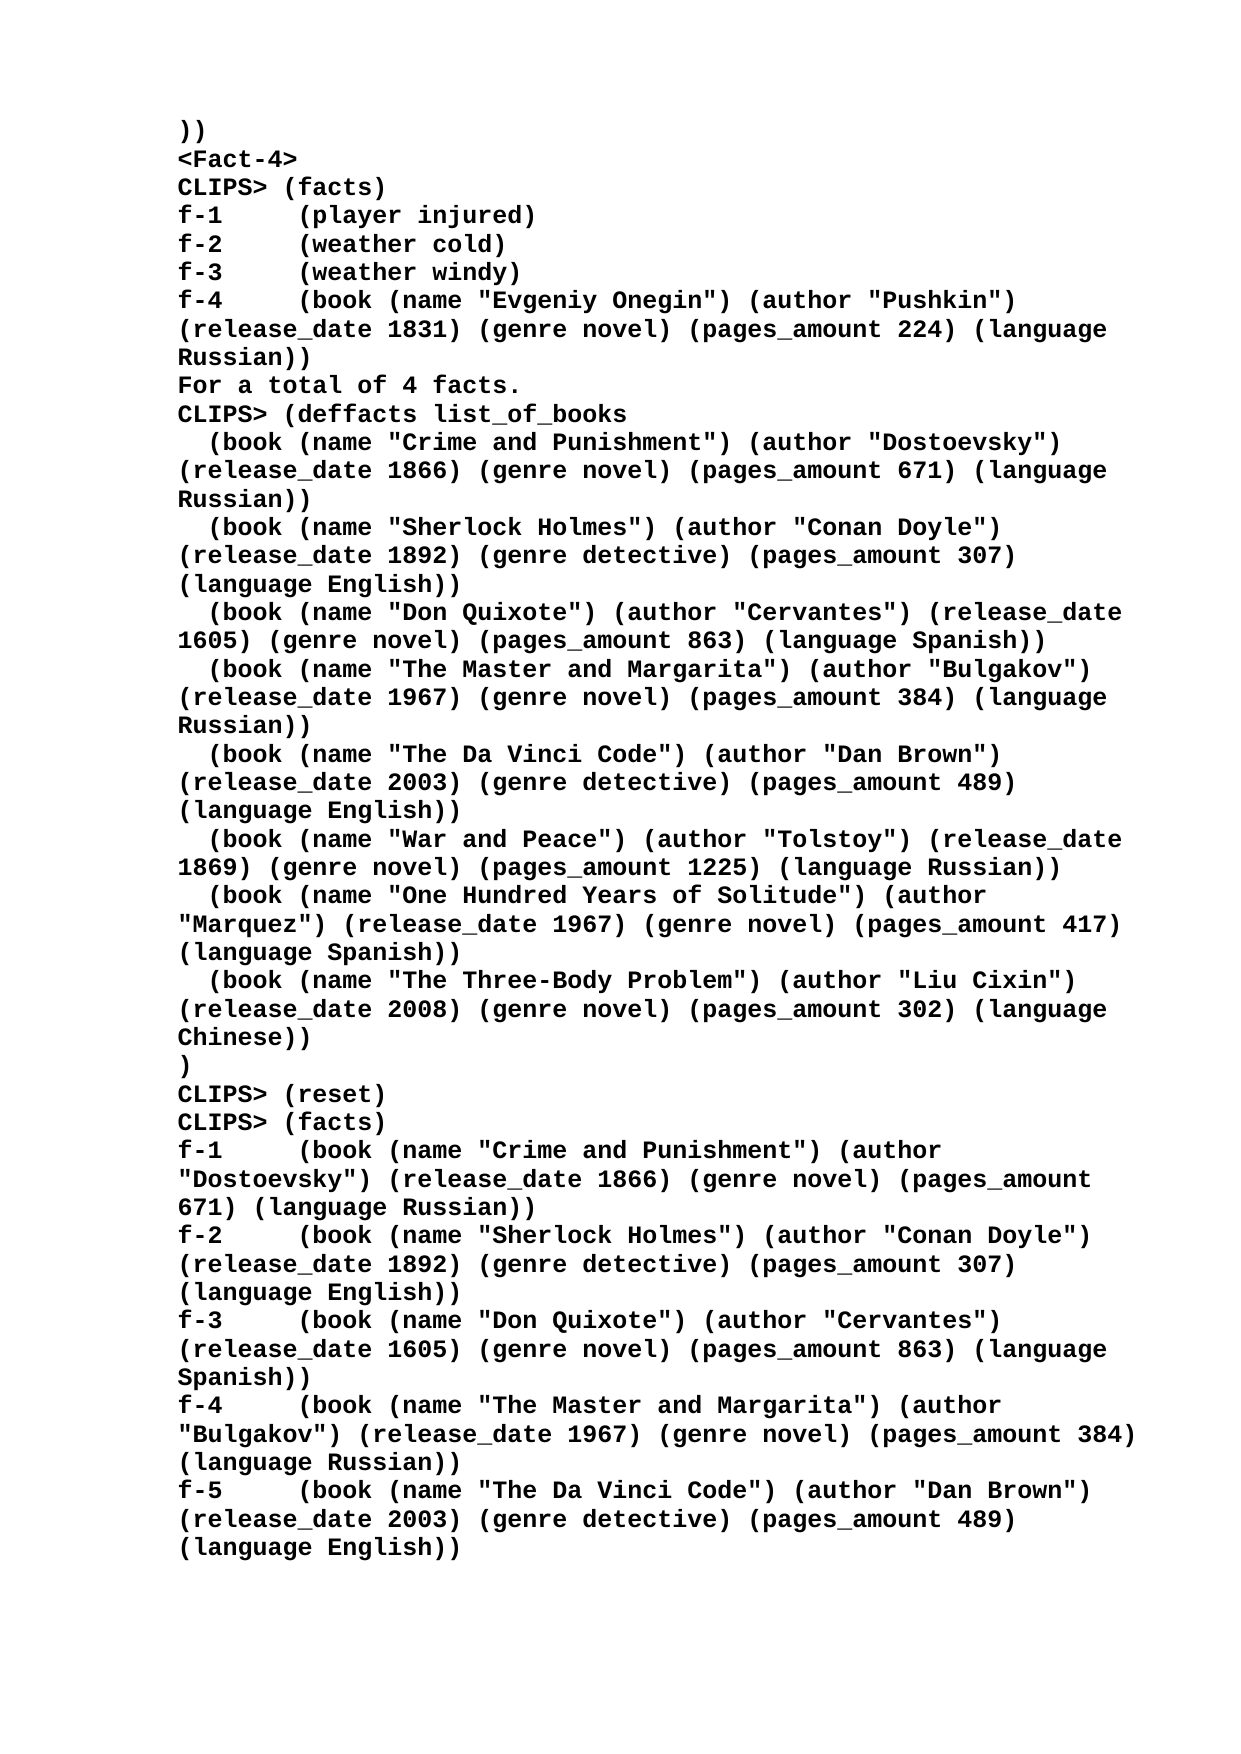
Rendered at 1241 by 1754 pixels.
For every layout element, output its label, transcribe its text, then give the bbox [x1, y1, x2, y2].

text (book (name "Crime and Punishment") (author "Dostoevsky") (release_date 1866) (genre novel) (pages_amount 671) (language Russian)) [177, 430, 1152, 515]
text <Fact-4> [177, 146, 1152, 175]
text f-3 (book (name "Don Quixote") (author "Cervantes") (release_date 1605) (genre novel) (pages_amount 863) (language Spanish)) [177, 1308, 1152, 1393]
text (book (name "The Three-Body Problem") (author "Liu Cixin") (release_date 2008) (genre novel) (pages_amount 302) (language Chinese)) [177, 968, 1152, 1053]
text (book (name "War and Peace") (author "Tolstoy") (release_date 1869) (genre novel) (pages_amount 1225) (language Russian)) [177, 826, 1152, 883]
text For a total of 4 facts. [177, 373, 1152, 401]
text )) [177, 118, 1152, 146]
text f-4 (book (name "The Master and Margarita") (author "Bulgakov") (release_date 1967) (genre novel) (pages_amount 384) (language Russian)) [177, 1393, 1152, 1478]
text CLIPS> (deffacts list_of_books [177, 401, 1152, 430]
text f-1 (player injured) [177, 203, 1152, 231]
text (book (name "The Da Vinci Code") (author "Dan Brown") (release_date 2003) (genre detective) (pages_amount 489) (language English)) [177, 741, 1152, 826]
text f-2 (book (name "Sherlock Holmes") (author "Conan Doyle") (release_date 1892) (genre detective) (pages_amount 307) (language English)) [177, 1223, 1152, 1308]
text ) [177, 1053, 1152, 1081]
text f-1 (book (name "Crime and Punishment") (author "Dostoevsky") (release_date 1866) (genre novel) (pages_amount 671) (language Russian)) [177, 1138, 1152, 1223]
text (book (name "Sherlock Holmes") (author "Conan Doyle") (release_date 1892) (genre detective) (pages_amount 307) (language English)) [177, 515, 1152, 600]
text (book (name "The Master and Margarita") (author "Bulgakov") (release_date 1967) (genre novel) (pages_amount 384) (language Russian)) [177, 656, 1152, 741]
text (book (name "Don Quixote") (author "Cervantes") (release_date 1605) (genre novel) (pages_amount 863) (language Spanish)) [177, 600, 1152, 656]
text f-2 (weather cold) [177, 231, 1152, 260]
text (book (name "One Hundred Years of Solitude") (author "Marquez") (release_date 1967) (genre novel) (pages_amount 417) (language Spanish)) [177, 883, 1152, 968]
text f-5 (book (name "The Da Vinci Code") (author "Dan Brown") (release_date 2003) (genre detective) (pages_amount 489) (language English)) [177, 1478, 1152, 1563]
text CLIPS> (facts) [177, 1110, 1152, 1138]
text f-4 (book (name "Evgeniy Onegin") (author "Pushkin") (release_date 1831) (genre novel) (pages_amount 224) (language Russian)) [177, 288, 1152, 373]
text CLIPS> (reset) [177, 1081, 1152, 1110]
text CLIPS> (facts) [177, 175, 1152, 203]
text f-3 (weather windy) [177, 260, 1152, 288]
